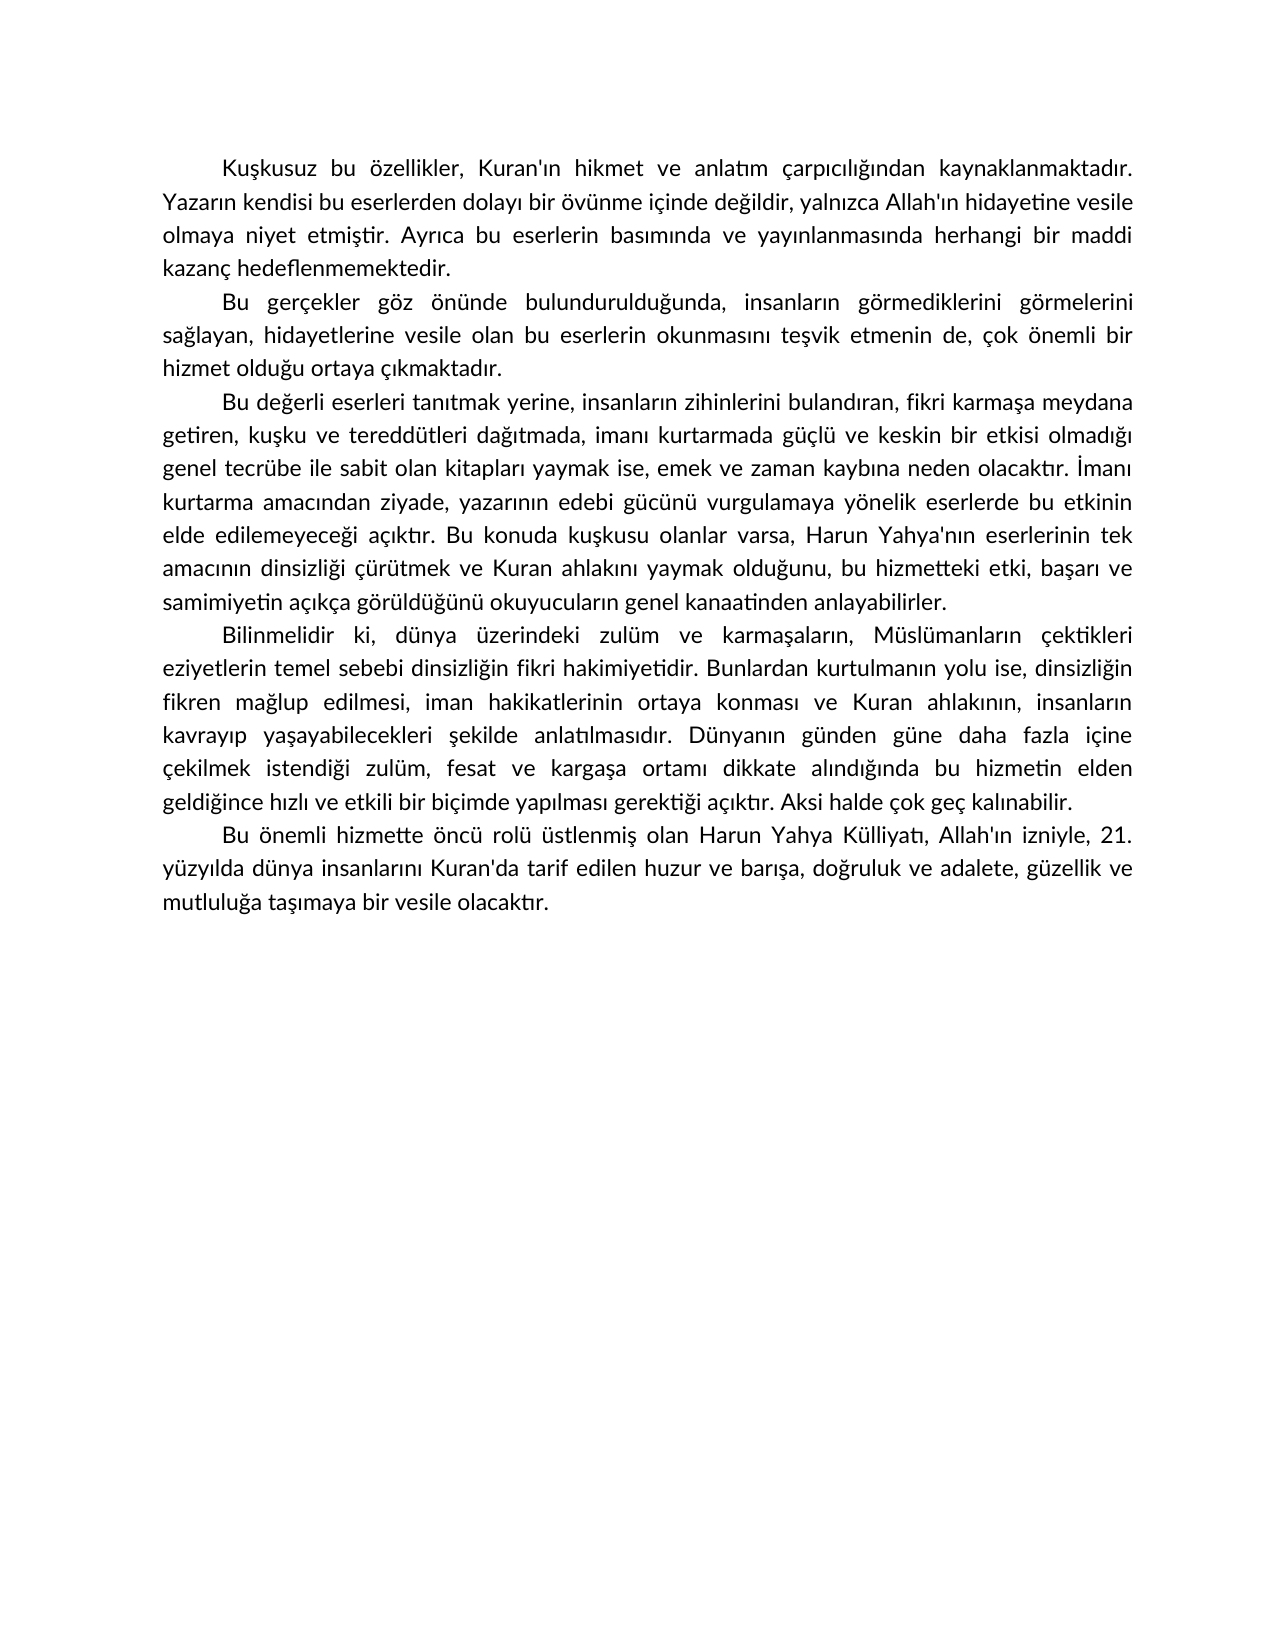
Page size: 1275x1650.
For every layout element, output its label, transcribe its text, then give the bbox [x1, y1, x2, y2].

text Bu değerli eserleri tanıtmak yerine, insanların zihinlerini bulandıran, fikri karmaşa meydana getiren, kuşku ve tereddütleri dağıtmada, imanı kurtarmada güçlü ve keskin bir etkisi olmadığı genel tecrübe ile sabit olan kitapları yaymak ise, emek ve zaman kaybına neden olacaktır. İmanı kurtarma amacından ziyade, yazarının edebi gücünü vurgulamaya yönelik eserlerde bu etkinin elde edilemeyeceği açıktır. Bu konuda kuşkusu olanlar varsa, Harun Yahya'nın eserlerinin tek amacının dinsizliği çürütmek ve Kuran ahlakını yaymak olduğunu, bu hizmetteki etki, başarı ve samimiyetin açıkça görüldüğünü okuyucuların genel kanaatinden anlayabilirler. [162, 383, 1134, 617]
text Bu önemli hizmette öncü rolü üstlenmiş olan Harun Yahya Külliyatı, Allah'ın izniyle, 21. yüzyılda dünya insanlarını Kuran'da tarif edilen huzur ve barışa, doğruluk ve adalete, güzellik ve mutluluğa taşımaya bir vesile olacaktır. [162, 817, 1134, 917]
text Bu gerçekler göz önünde bulundurulduğunda, insanların görmediklerini görmelerini sağlayan, hidayetlerine vesile olan bu eserlerin okunmasını teşvik etmenin de, çok önemli bir hizmet olduğu ortaya çıkmaktadır. [162, 283, 1134, 383]
text Kuşkusuz bu özellikler, Kuran'ın hikmet ve anlatım çarpıcılığından kaynaklanmaktadır. Yazarın kendisi bu eserlerden dolayı bir övünme içinde değildir, yalnızca Allah'ın hidayetine vesile olmaya niyet etmiştir. Ayrıca bu eserlerin basımında ve yayınlanmasında herhangi bir maddi kazanç hedeflenmemektedir. [162, 150, 1134, 283]
text Bilinmelidir ki, dünya üzerindeki zulüm ve karmaşaların, Müslümanların çektikleri eziyetlerin temel sebebi dinsizliğin fikri hakimiyetidir. Bunlardan kurtulmanın yolu ise, dinsizliğin fikren mağlup edilmesi, iman hakikatlerinin ortaya konması ve Kuran ahlakının, insanların kavrayıp yaşayabilecekleri şekilde anlatılmasıdır. Dünyanın günden güne daha fazla içine çekilmek istendiği zulüm, fesat ve kargaşa ortamı dikkate alındığında bu hizmetin elden geldiğince hızlı ve etkili bir biçimde yapılması gerektiği açıktır. Aksi halde çok geç kalınabilir. [162, 617, 1134, 817]
